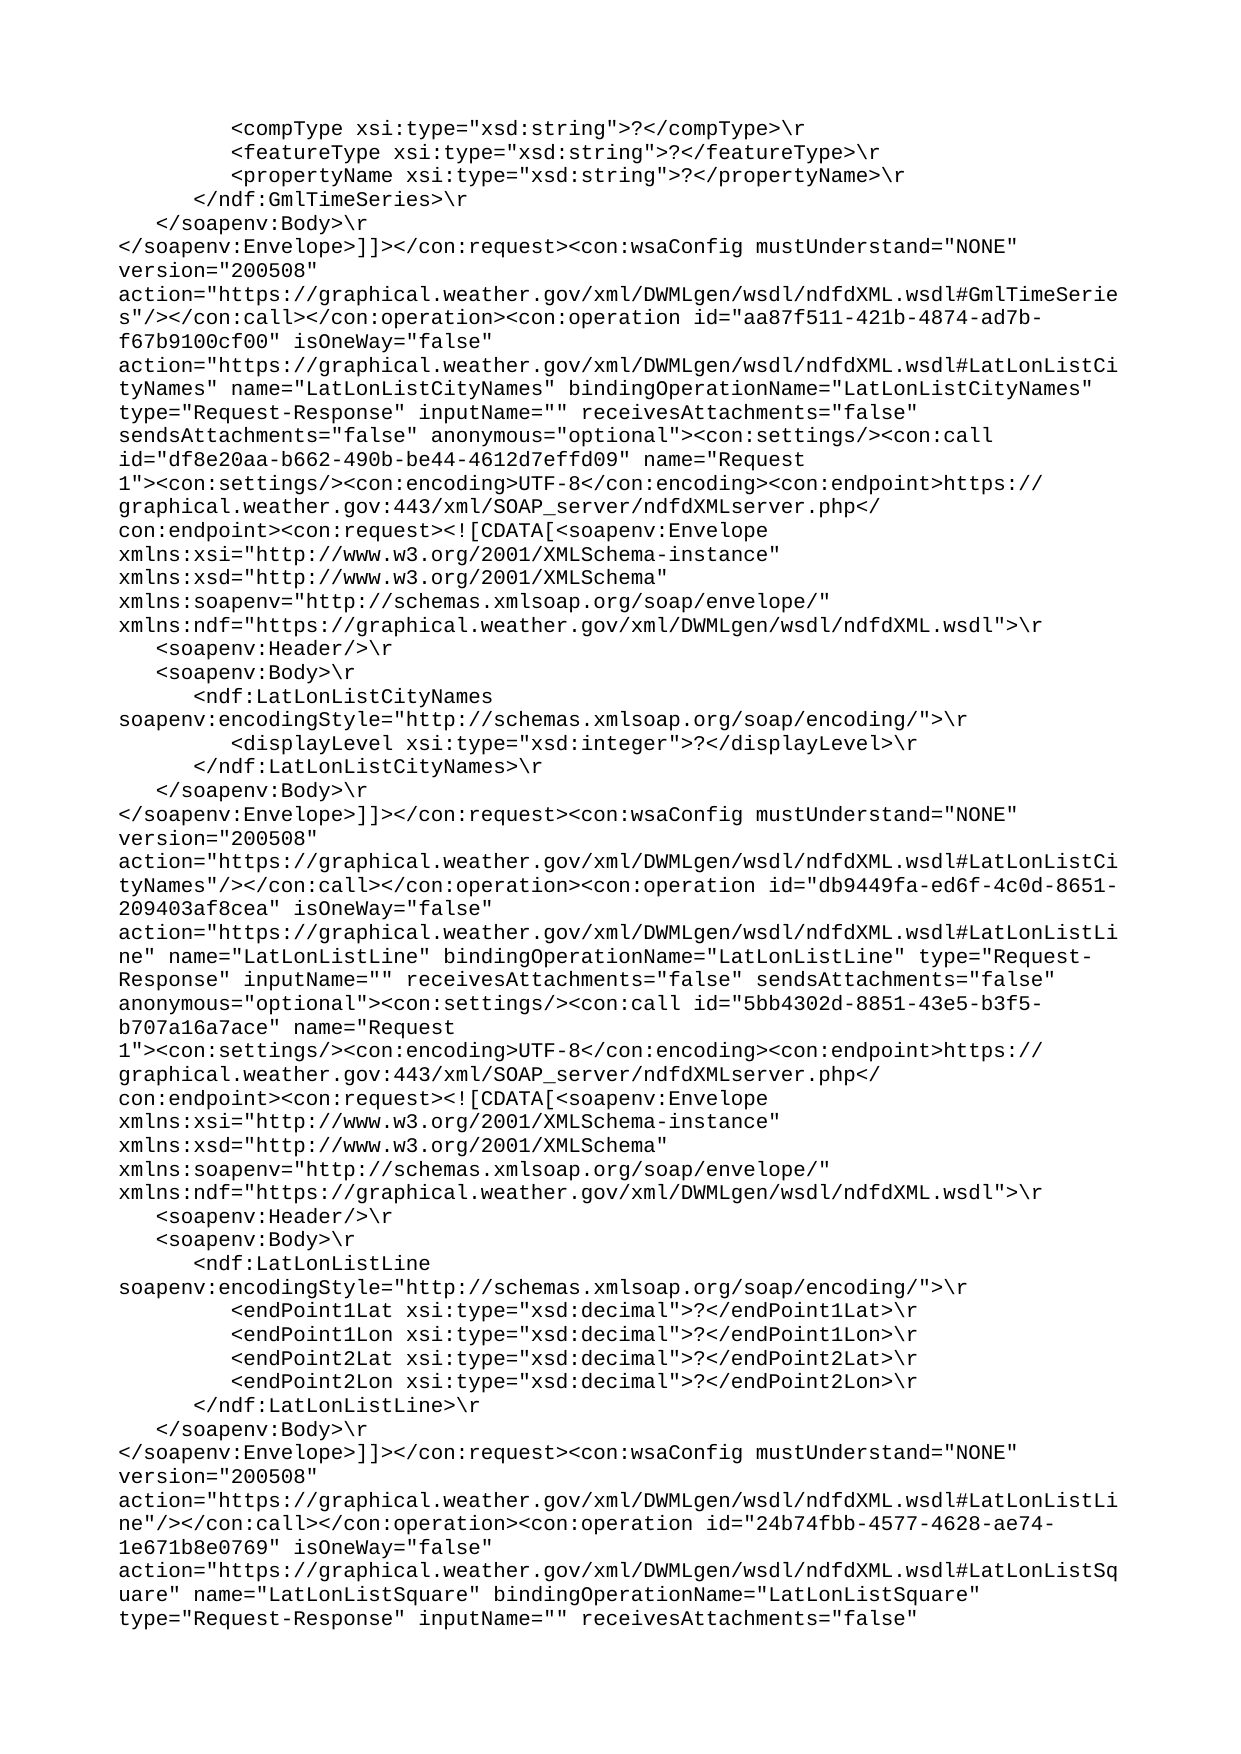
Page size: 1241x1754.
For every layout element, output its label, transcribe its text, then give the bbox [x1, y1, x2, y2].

text </ndf:LatLonListCityNames>\r [118, 757, 1122, 780]
text </soapenv:Body>\r [118, 213, 1122, 236]
text <endPoint1Lon xsi:type="xsd:decimal">?</endPoint1Lon>\r [118, 1324, 1122, 1348]
text <compType xsi:type="xsd:string">?</compType>\r [118, 118, 1122, 142]
text <featureType xsi:type="xsd:string">?</featureType>\r [118, 142, 1122, 165]
text <soapenv:Header/>\r [118, 638, 1122, 662]
text <propertyName xsi:type="xsd:string">?</propertyName>\r [118, 165, 1122, 189]
text <displayLevel xsi:type="xsd:integer">?</displayLevel>\r [118, 733, 1122, 757]
text </ndf:LatLonListLine>\r [118, 1395, 1122, 1419]
text </soapenv:Body>\r [118, 1419, 1122, 1442]
text <soapenv:Body>\r [118, 1229, 1122, 1253]
text </soapenv:Envelope>]]></con:request><con:wsaConfig mustUnderstand="NONE" version="200508" action="https://graphical.weather.gov/xml/DWMLgen/wsdl/ndfdXML.wsdl#LatLonListLine"/></con:call></con:operation><con:operation id="24b74fbb-4577-4628-ae74-1e671b8e0769" isOneWay="false" action="https://graphical.weather.gov/xml/DWMLgen/wsdl/ndfdXML.wsdl#LatLonListSquare" name="LatLonListSquare" bindingOperationName="LatLonListSquare" type="Request-Response" inputName="" receivesAttachments="false" [118, 1442, 1122, 1631]
text <ndf:LatLonListCityNames soapenv:encodingStyle="http://schemas.xmlsoap.org/soap/encoding/">\r [118, 686, 1122, 733]
text </soapenv:Envelope>]]></con:request><con:wsaConfig mustUnderstand="NONE" version="200508" action="https://graphical.weather.gov/xml/DWMLgen/wsdl/ndfdXML.wsdl#LatLonListCityNames"/></con:call></con:operation><con:operation id="db9449fa-ed6f-4c0d-8651-209403af8cea" isOneWay="false" action="https://graphical.weather.gov/xml/DWMLgen/wsdl/ndfdXML.wsdl#LatLonListLine" name="LatLonListLine" bindingOperationName="LatLonListLine" type="Request-Response" inputName="" receivesAttachments="false" sendsAttachments="false" anonymous="optional"><con:settings/><con:call id="5bb4302d-8851-43e5-b3f5-b707a16a7ace" name="Request 1"><con:settings/><con:encoding>UTF-8</con:encoding><con:endpoint>https://graphical.weather.gov:443/xml/SOAP_server/ndfdXMLserver.php</con:endpoint><con:request><![CDATA[<soapenv:Envelope xmlns:xsi="http://www.w3.org/2001/XMLSchema-instance" xmlns:xsd="http://www.w3.org/2001/XMLSchema" xmlns:soapenv="http://schemas.xmlsoap.org/soap/envelope/" xmlns:ndf="https://graphical.weather.gov/xml/DWMLgen/wsdl/ndfdXML.wsdl">\r [118, 804, 1122, 1206]
text </soapenv:Envelope>]]></con:request><con:wsaConfig mustUnderstand="NONE" version="200508" action="https://graphical.weather.gov/xml/DWMLgen/wsdl/ndfdXML.wsdl#GmlTimeSeries"/></con:call></con:operation><con:operation id="aa87f511-421b-4874-ad7b-f67b9100cf00" isOneWay="false" action="https://graphical.weather.gov/xml/DWMLgen/wsdl/ndfdXML.wsdl#LatLonListCityNames" name="LatLonListCityNames" bindingOperationName="LatLonListCityNames" type="Request-Response" inputName="" receivesAttachments="false" sendsAttachments="false" anonymous="optional"><con:settings/><con:call id="df8e20aa-b662-490b-be44-4612d7effd09" name="Request 1"><con:settings/><con:encoding>UTF-8</con:encoding><con:endpoint>https://graphical.weather.gov:443/xml/SOAP_server/ndfdXMLserver.php</con:endpoint><con:request><![CDATA[<soapenv:Envelope xmlns:xsi="http://www.w3.org/2001/XMLSchema-instance" xmlns:xsd="http://www.w3.org/2001/XMLSchema" xmlns:soapenv="http://schemas.xmlsoap.org/soap/envelope/" xmlns:ndf="https://graphical.weather.gov/xml/DWMLgen/wsdl/ndfdXML.wsdl">\r [118, 236, 1122, 638]
text <endPoint2Lat xsi:type="xsd:decimal">?</endPoint2Lat>\r [118, 1348, 1122, 1371]
text <endPoint2Lon xsi:type="xsd:decimal">?</endPoint2Lon>\r [118, 1371, 1122, 1395]
text </soapenv:Body>\r [118, 780, 1122, 804]
text </ndf:GmlTimeSeries>\r [118, 189, 1122, 213]
text <soapenv:Body>\r [118, 662, 1122, 686]
text <endPoint1Lat xsi:type="xsd:decimal">?</endPoint1Lat>\r [118, 1300, 1122, 1324]
text <soapenv:Header/>\r [118, 1206, 1122, 1229]
text <ndf:LatLonListLine soapenv:encodingStyle="http://schemas.xmlsoap.org/soap/encoding/">\r [118, 1253, 1122, 1300]
